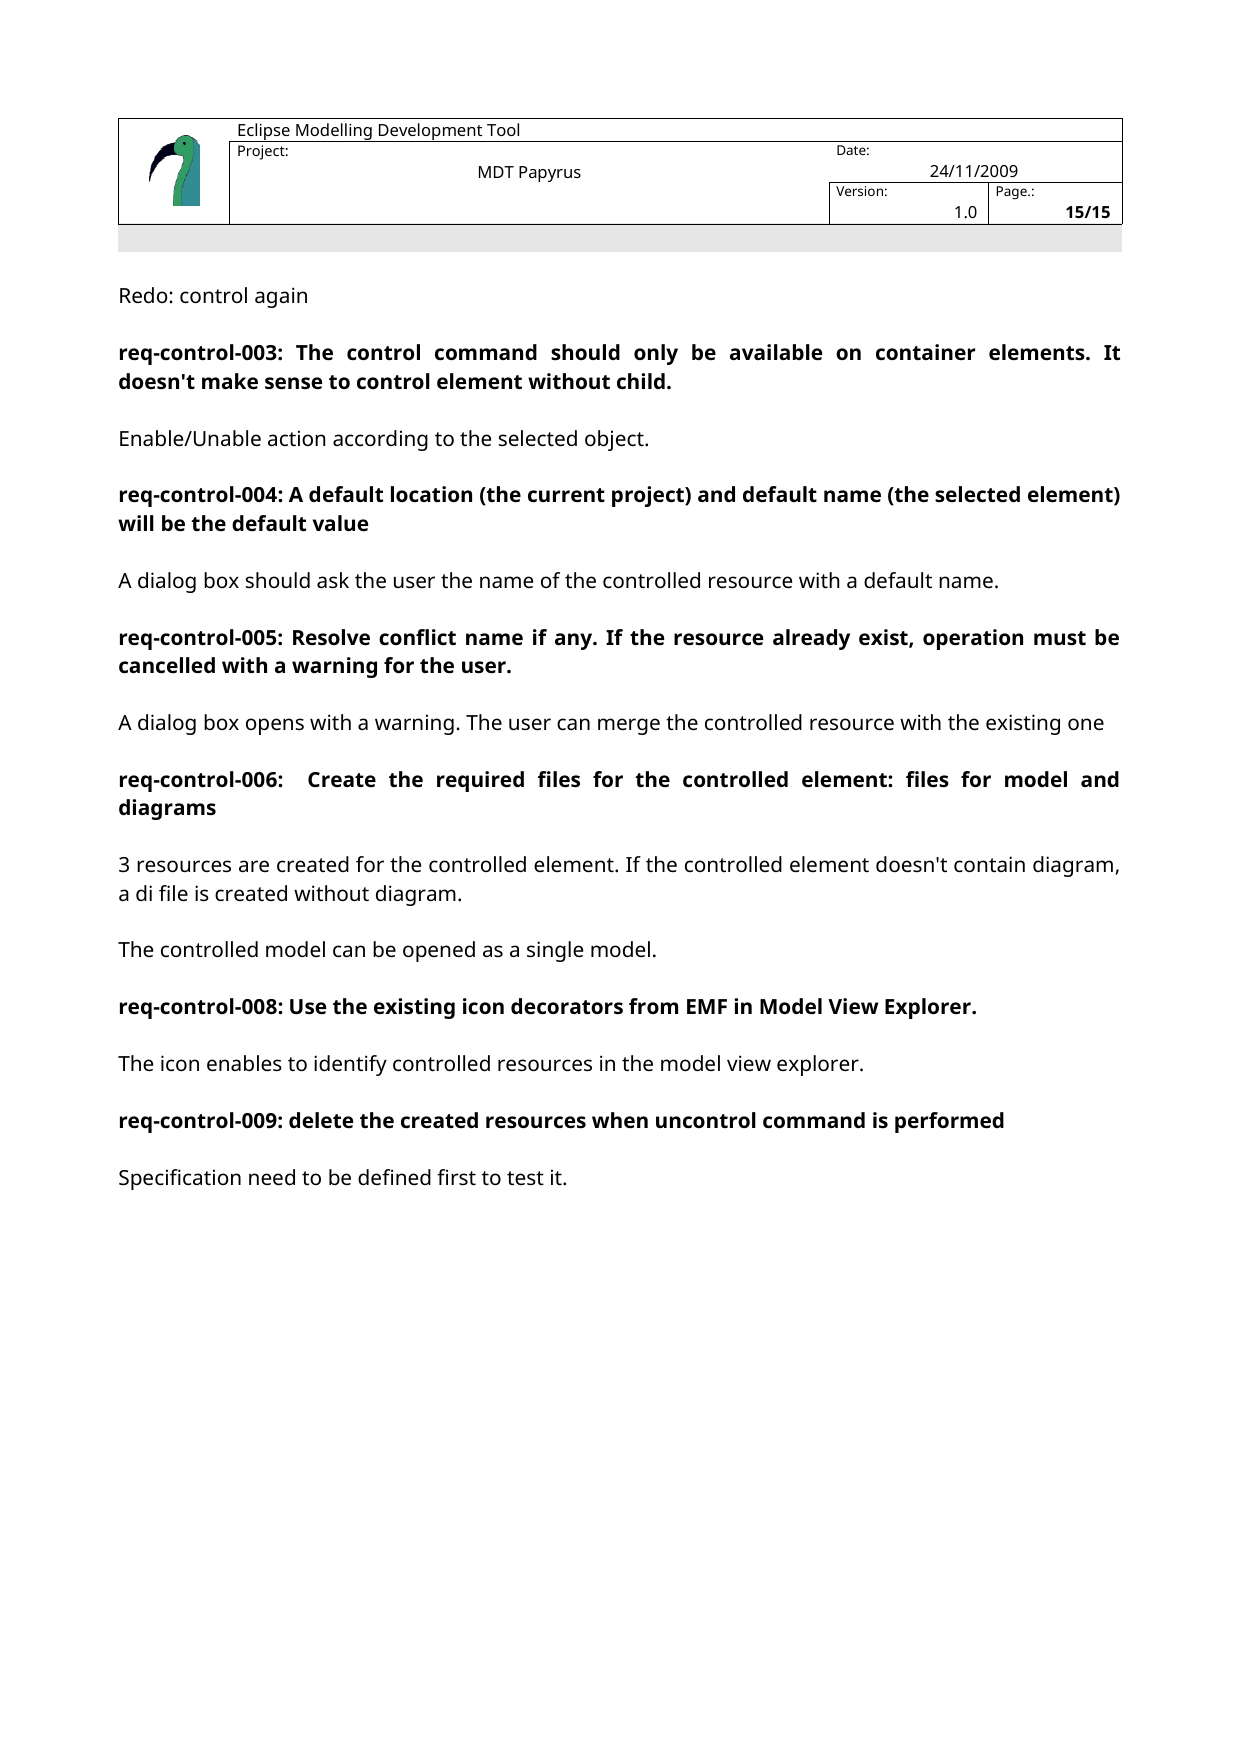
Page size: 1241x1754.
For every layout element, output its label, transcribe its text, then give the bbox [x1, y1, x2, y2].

text A dialog box should ask the user the name of the controlled resource with a default name. [118, 566, 1122, 594]
text req-control-006: Create the required files for the controlled element: files for model and diagrams [118, 765, 1122, 822]
text req-control-009: delete the created resources when uncontrol command is performed [118, 1106, 1122, 1134]
text Enable/Unable action according to the selected object. [118, 424, 1122, 452]
text req-control-004: A default location (the current project) and default name (the selected element) will be the default value [118, 481, 1122, 537]
text Redo: control again [118, 281, 1122, 310]
picture [147, 133, 201, 209]
text 3 resources are created for the controlled element. If the controlled element doesn't contain diagram, a di file is created without diagram. [118, 850, 1122, 907]
text req-control-005: Resolve conflict name if any. If the resource already exist, operation must be cancelled with a warning for the user. [118, 623, 1122, 679]
text Specification need to be defined first to test it. [118, 1163, 1122, 1191]
text req-control-003: The control command should only be available on container elements. It doesn't make sense to control element without child. [118, 338, 1122, 395]
text req-control-008: Use the existing icon decorators from EMF in Model View Explorer. [118, 992, 1122, 1021]
text The controlled model can be opened as a single model. [118, 936, 1122, 964]
text A dialog box opens with a warning. The user can merge the controlled resource with the existing one [118, 708, 1122, 736]
text The icon enables to identify controlled resources in the model view explorer. [118, 1049, 1122, 1078]
